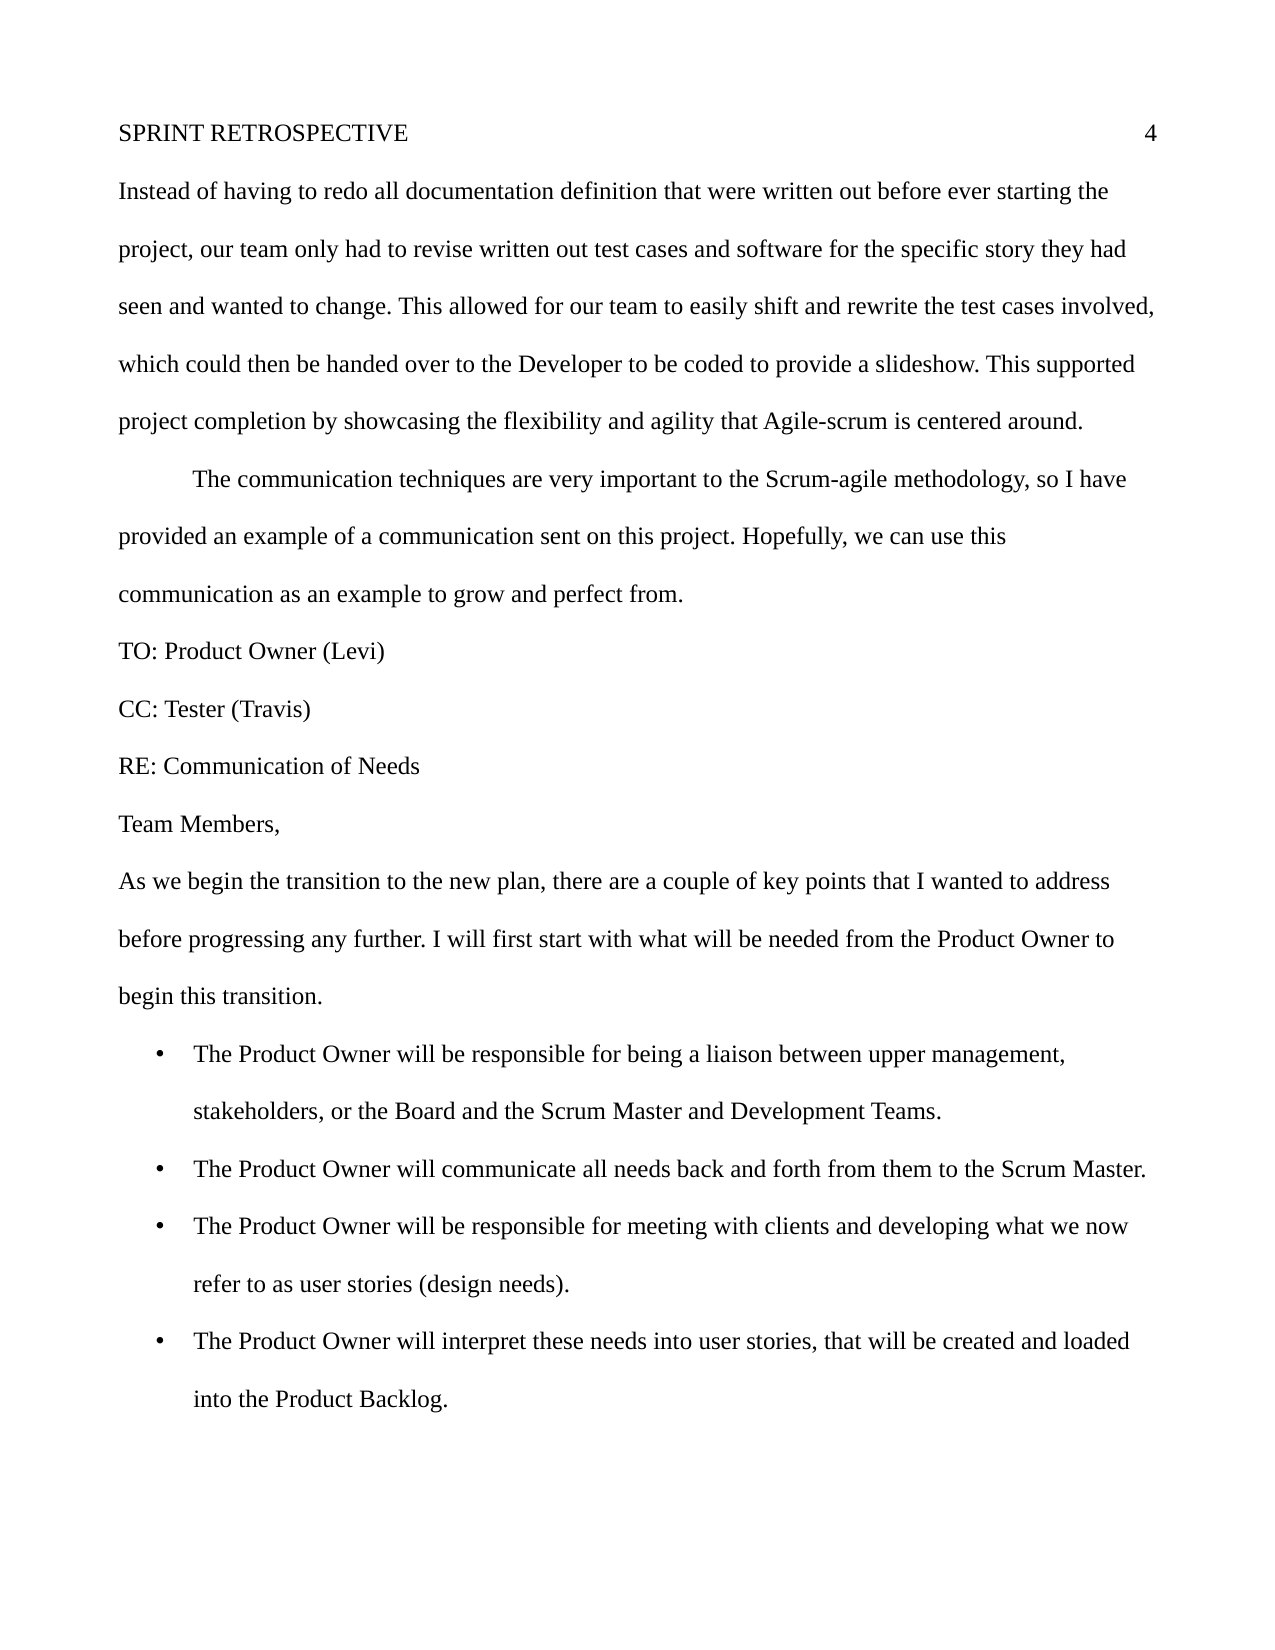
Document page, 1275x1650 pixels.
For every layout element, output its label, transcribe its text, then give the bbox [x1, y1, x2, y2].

text The communication techniques are very important to the Scrum-agile methodology, so I have provided an example of a communication sent on this project. Hopefully, we can use this communication as an example to grow and perfect from. [118, 464, 1157, 608]
text Team Members, [118, 809, 1157, 838]
text RE: Communication of Needs [118, 751, 1157, 780]
list The Product Owner will be responsible for meeting with clients and developing what we now refer to as user stories (design needs). [156, 1211, 1157, 1298]
text CC: Tester (Travis) [118, 694, 1157, 723]
text TO: Product Owner (Levi) [118, 636, 1157, 665]
text As we begin the transition to the new plan, there are a couple of key points that I wanted to address before progressing any further. I will first start with what will be needed from the Product Owner to begin this transition. [118, 866, 1157, 1010]
list The Product Owner will interpret these needs into user stories, that will be created and loaded into the Product Backlog. [156, 1326, 1157, 1413]
text Instead of having to redo all documentation definition that were written out before ever starting the project, our team only had to revise written out test cases and software for the specific story they had seen and wanted to change. This allowed for our team to easily shift and rewrite the test cases involved, which could then be handed over to the Developer to be coded to provide a slideshow. This supported project completion by showcasing the flexibility and agility that Agile-scrum is centered around. [118, 176, 1157, 435]
list The Product Owner will be responsible for being a liaison between upper management, stakeholders, or the Board and the Scrum Master and Development Teams. [156, 1039, 1157, 1125]
list The Product Owner will communicate all needs back and forth from them to the Scrum Master. [156, 1154, 1157, 1183]
